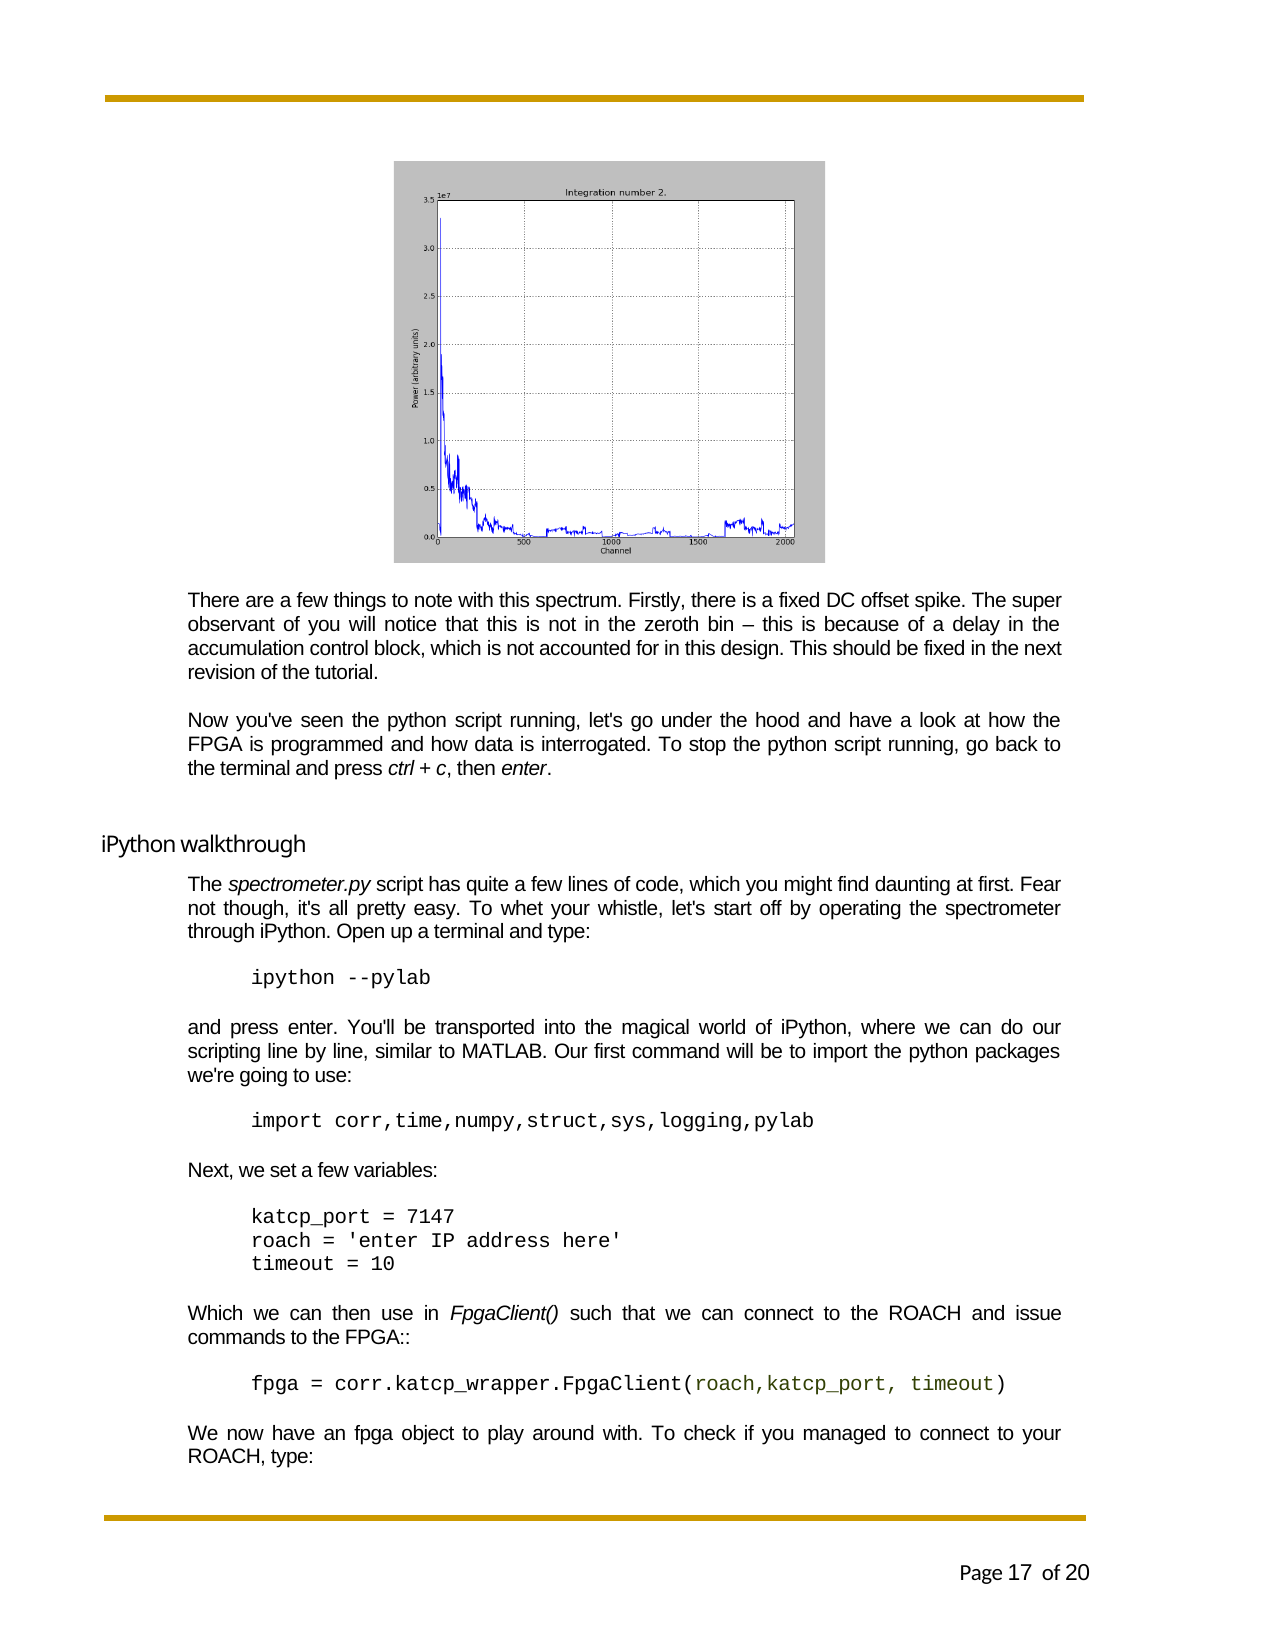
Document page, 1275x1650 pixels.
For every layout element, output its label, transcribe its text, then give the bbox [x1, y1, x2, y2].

text katcp_port = 7147 [187, 1206, 1062, 1229]
text Which we can then use in FpgaClient() such that we can connect to the ROACH and issue commands to the FPGA:: [187, 1301, 1062, 1349]
text ipython --pylab [187, 967, 1062, 991]
text import corr,time,numpy,struct,sys,logging,pylab [187, 1110, 1062, 1134]
text timeout = 10 [187, 1253, 1062, 1277]
text The spectrometer.py script has quite a few lines of code, which you might find daunting at first. Fear not though, it's all pretty easy. To whet your whistle, let's start off by operating the spectrometer through iPython. Open up a terminal and type: [187, 871, 1062, 943]
text Next, we set a few variables: [187, 1158, 1062, 1182]
text and press enter. You'll be transported into the magical world of iPython, where we can do our scripting line by line, similar to MATLAB. Our first command will be to import the python packages we're going to use: [187, 1014, 1062, 1086]
text fpga = corr.katcp_wrapper.FpgaClient(roach,katcp_port, timeout) [187, 1373, 1062, 1396]
text Now you've seen the python script running, let's go under the hood and have a look at how the FPGA is programmed and how data is interrogated. To stop the python script running, go back to the terminal and press ctrl + c, then enter. [187, 708, 1062, 780]
text roach = 'enter IP address here' [187, 1229, 1062, 1253]
picture [393, 161, 826, 563]
subtitle iPython walkthrough [101, 828, 1062, 859]
text We now have an fpga object to play around with. To check if you managed to connect to your ROACH, type: [187, 1420, 1062, 1468]
text There are a few things to note with this spectrum. Firstly, there is a fixed DC offset spike. The super observant of you will notice that this is not in the zeroth bin – this is because of a delay in the accumulation control block, which is not accounted for in this design. This should be fixed in the next revision of the tutorial. [187, 588, 1062, 684]
